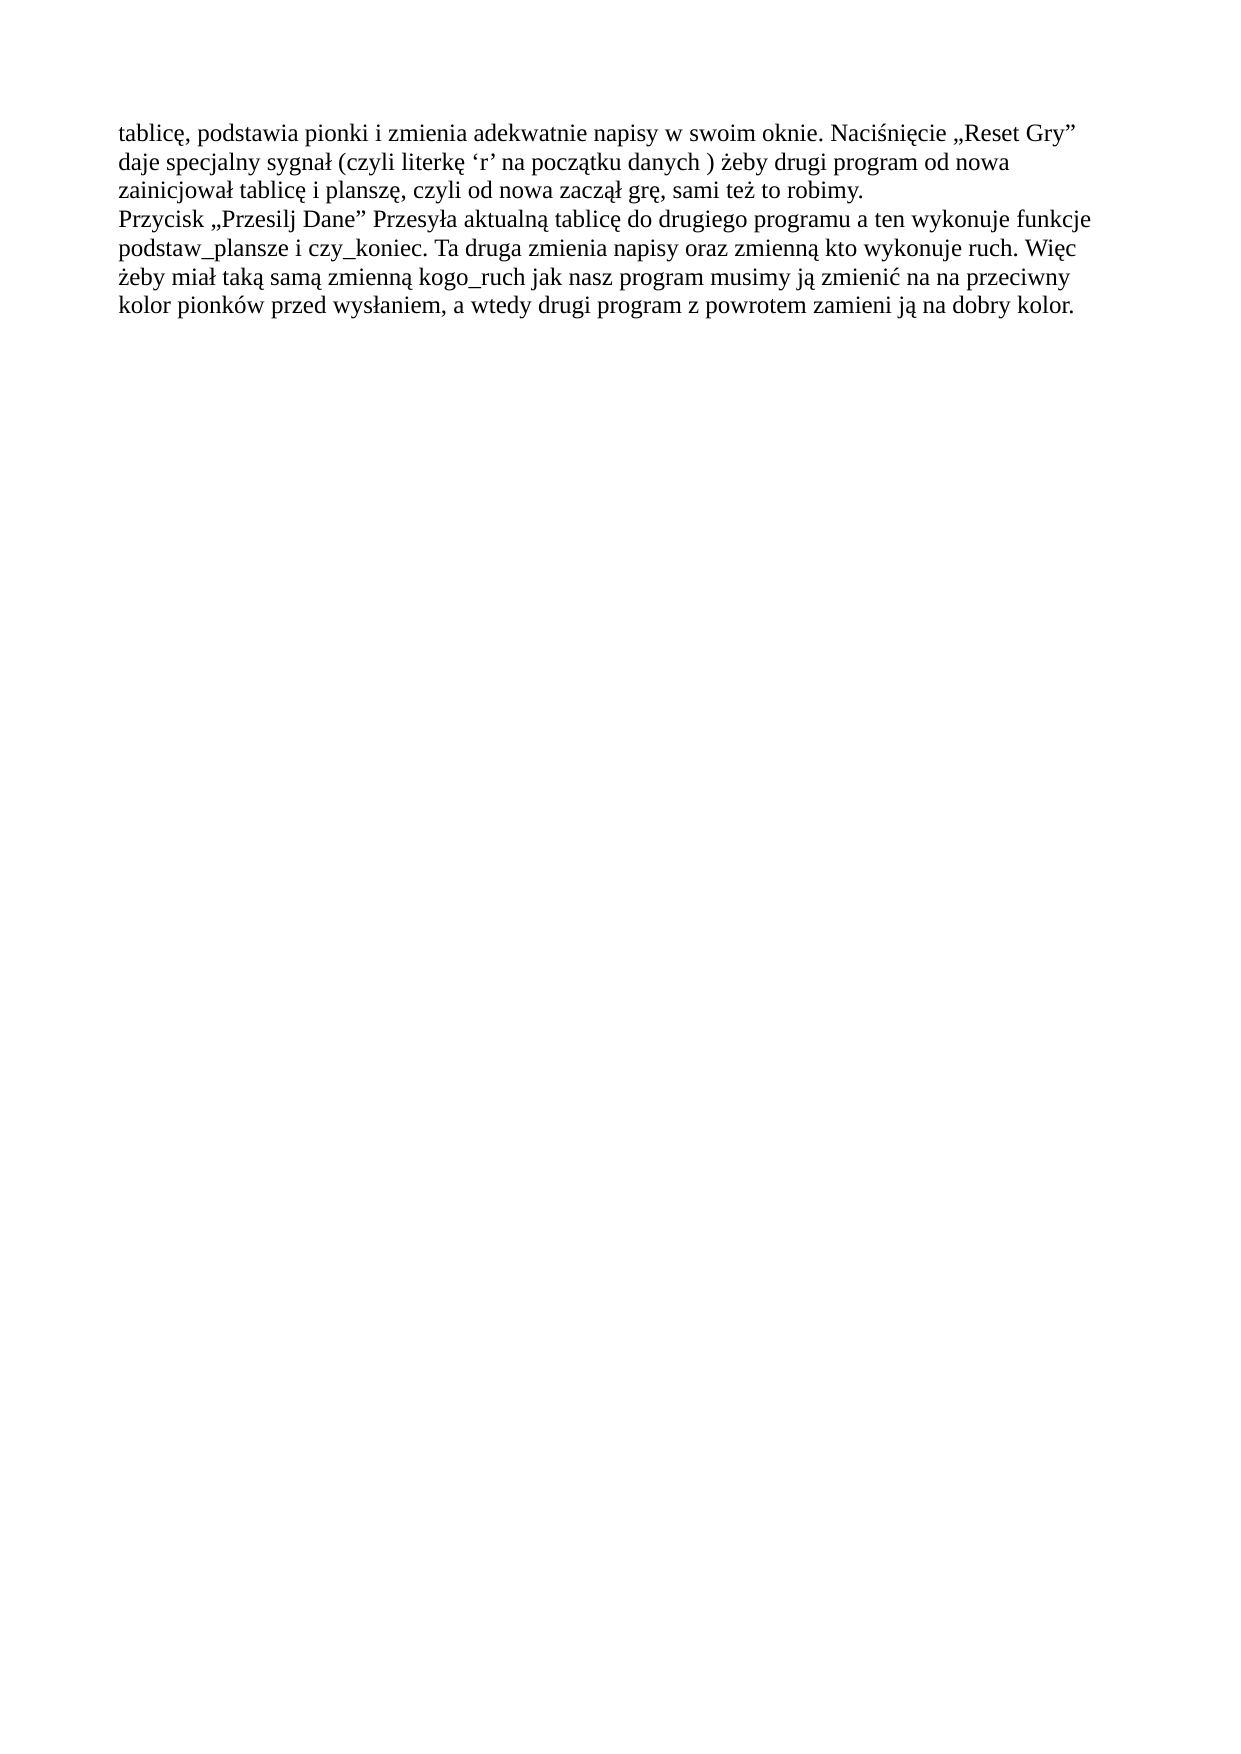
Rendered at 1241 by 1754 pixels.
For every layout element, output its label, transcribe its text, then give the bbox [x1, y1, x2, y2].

text tablicę, podstawia pionki i zmienia adekwatnie napisy w swoim oknie. Naciśnięcie „Reset Gry” daje specjalny sygnał (czyli literkę ‘r’ na początku danych ) żeby drugi program od nowa zainicjował tablicę i planszę, czyli od nowa zaczął grę, sami też to robimy. [118, 118, 1122, 204]
text Przycisk „Przesilj Dane” Przesyła aktualną tablicę do drugiego programu a ten wykonuje funkcje podstaw_plansze i czy_koniec. Ta druga zmienia napisy oraz zmienną kto wykonuje ruch. Więc żeby miał taką samą zmienną kogo_ruch jak nasz program musimy ją zmienić na na przeciwny kolor pionków przed wysłaniem, a wtedy drugi program z powrotem zamieni ją na dobry kolor. [118, 204, 1122, 319]
